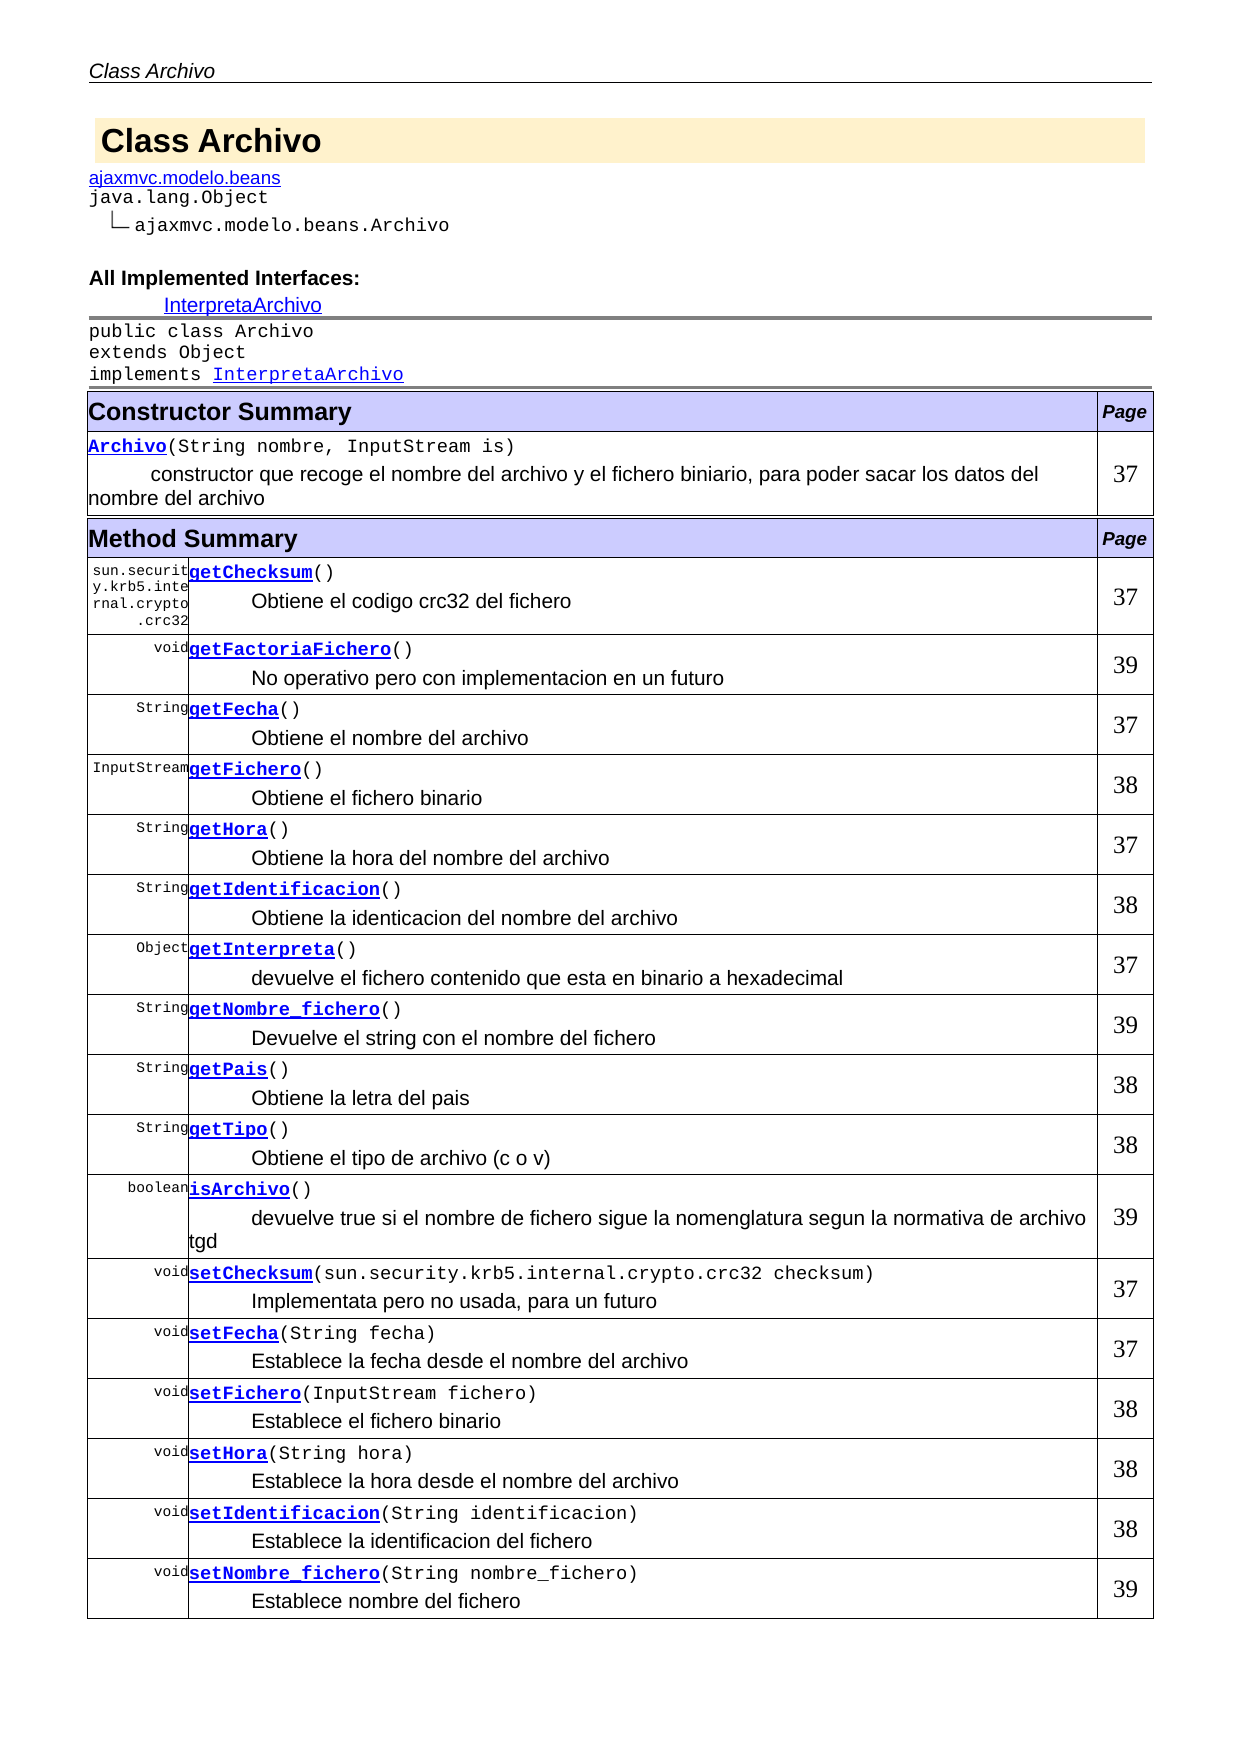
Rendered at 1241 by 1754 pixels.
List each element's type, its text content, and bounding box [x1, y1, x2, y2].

subtitle All Implemented Interfaces: [88, 266, 1152, 290]
table_cell getNombre_fichero() Devuelve el string con el nombre del fichero [189, 995, 1097, 1054]
table_cell sun.security.krb5.internal.crypto.crc32 [88, 558, 188, 634]
table_cell void [88, 1559, 188, 1618]
table_cell getHora() Obtiene la hora del nombre del archivo [189, 815, 1097, 874]
table_cell String [88, 1115, 188, 1174]
table_cell 36 [1098, 432, 1153, 514]
table_cell void [88, 1379, 188, 1438]
table_cell 37 [1098, 1379, 1153, 1438]
picture [111, 209, 135, 232]
text implements InterpretaArchivo [88, 364, 1152, 386]
table_cell getTipo() Obtiene el tipo de archivo (c o v) [189, 1115, 1097, 1174]
table_cell getInterpreta() devuelve el fichero contenido que esta en binario a hexadecimal [189, 935, 1097, 994]
text InterpretaArchivo [163, 292, 1152, 316]
text ajaxmvc.modelo.beans [88, 167, 1152, 188]
table_header Constructor Summary [88, 392, 1097, 431]
text ajaxmvc.modelo.beans.Archivo [88, 209, 1152, 237]
table_cell 36 [1098, 695, 1153, 754]
table_cell 36 [1098, 1259, 1153, 1318]
table_cell setFichero(InputStream fichero) Establece el fichero binario [189, 1379, 1097, 1438]
table_cell Archivo(String nombre, InputStream is) constructor que recoge el nombre del archivo y el fichero biniario, para poder sacar los datos del nombre del archivo [88, 432, 1097, 514]
table_cell setIdentificacion(String identificacion) Establece la identificacion del fichero [189, 1499, 1097, 1558]
table_cell String [88, 995, 188, 1054]
table_cell 37 [1098, 1559, 1153, 1618]
table_cell getFecha() Obtiene el nombre del archivo [189, 695, 1097, 754]
table_cell 36 [1098, 558, 1153, 634]
table_cell 36 [1098, 935, 1153, 994]
table_cell getFichero() Obtiene el fichero binario [189, 755, 1097, 814]
table_cell 36 [1098, 1319, 1153, 1378]
table_cell 37 [1098, 995, 1153, 1054]
table_cell void [88, 1259, 188, 1318]
table_cell 38 [1098, 1175, 1153, 1258]
table_cell isArchivo() devuelve true si el nombre de fichero sigue la nomenglatura segun la normativa de archivo tgd [189, 1175, 1097, 1258]
table_cell 37 [1098, 1115, 1153, 1174]
table_cell String [88, 695, 188, 754]
table_cell String [88, 1055, 188, 1114]
table_cell void [88, 1439, 188, 1498]
text java.lang.Object [88, 188, 1152, 209]
table_cell 38 [1098, 635, 1153, 694]
table_cell setChecksum(sun.security.krb5.internal.crypto.crc32 checksum) Implementata pero no usada, para un futuro [189, 1259, 1097, 1318]
table_header Page [1098, 392, 1153, 431]
table_cell InputStream [88, 755, 188, 814]
table_cell getIdentificacion() Obtiene la identicacion del nombre del archivo [189, 875, 1097, 934]
table_cell getPais() Obtiene la letra del pais [189, 1055, 1097, 1114]
table_cell 37 [1098, 1055, 1153, 1114]
table_cell 36 [1098, 1439, 1153, 1498]
table_cell void [88, 635, 188, 694]
table_cell boolean [88, 1175, 188, 1258]
table_header Page [1098, 519, 1153, 557]
table_cell 37 [1098, 1499, 1153, 1558]
table_cell setNombre_fichero(String nombre_fichero) Establece nombre del fichero [189, 1559, 1097, 1618]
table_header Method Summary [88, 519, 1097, 557]
table_cell 37 [1098, 755, 1153, 814]
table_cell 36 [1098, 815, 1153, 874]
subtitle Class Archivo [96, 120, 1144, 162]
table_cell String [88, 875, 188, 934]
table_cell String [88, 815, 188, 874]
table_cell setHora(String hora) Establece la hora desde el nombre del archivo [189, 1439, 1097, 1498]
table_cell 37 [1098, 875, 1153, 934]
table_cell void [88, 1319, 188, 1378]
table_cell void [88, 1499, 188, 1558]
text extends Object [88, 343, 1152, 364]
table_cell Object [88, 935, 188, 994]
table_cell setFecha(String fecha) Establece la fecha desde el nombre del archivo [189, 1319, 1097, 1378]
text public class Archivo [88, 322, 1152, 343]
table_cell getFactoriaFichero() No operativo pero con implementacion en un futuro [189, 635, 1097, 694]
table_cell getChecksum() Obtiene el codigo crc32 del fichero [189, 558, 1097, 634]
